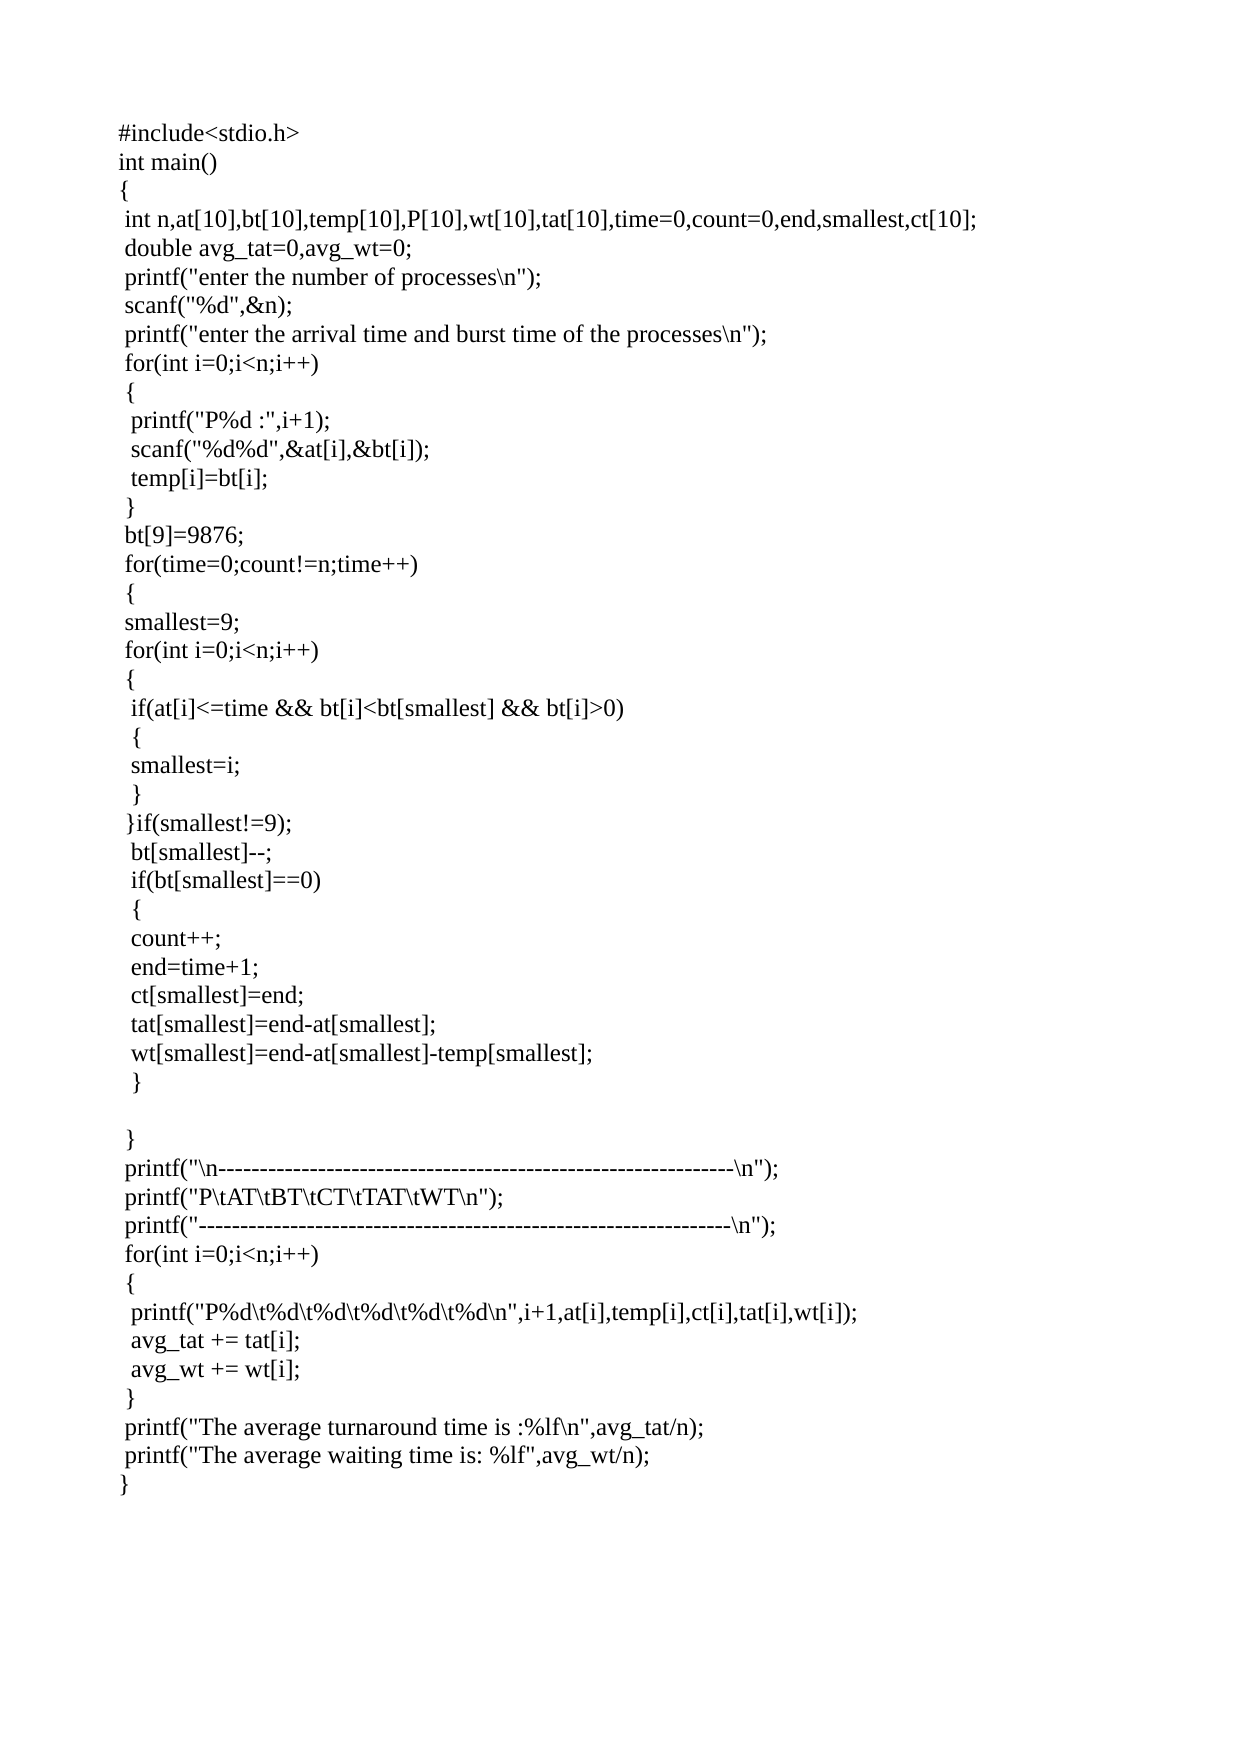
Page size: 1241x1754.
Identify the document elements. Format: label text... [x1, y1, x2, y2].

text double avg_tat=0,avg_wt=0; [118, 233, 1122, 262]
text avg_tat += tat[i]; [118, 1326, 1122, 1354]
text tat[smallest]=end-at[smallest]; [118, 1009, 1122, 1038]
text } [118, 492, 1122, 521]
text { [118, 1268, 1122, 1297]
text #include<stdio.h> [118, 118, 1122, 147]
text for(int i=0;i<n;i++) [118, 636, 1122, 664]
text }if(smallest!=9); [118, 808, 1122, 837]
text end=time+1; [118, 952, 1122, 981]
text avg_wt += wt[i]; [118, 1354, 1122, 1383]
text { [118, 176, 1122, 204]
text smallest=9; [118, 607, 1122, 636]
text if(at[i]<=time && bt[i]<bt[smallest] && bt[i]>0) [118, 693, 1122, 722]
text int n,at[10],bt[10],temp[10],P[10],wt[10],tat[10],time=0,count=0,end,smallest,ct[10]; [118, 204, 1122, 233]
text printf("P%d\t%d\t%d\t%d\t%d\t%d\n",i+1,at[i],temp[i],ct[i],tat[i],wt[i]); [118, 1297, 1122, 1326]
text printf("\n--------------------------------------------------------------\n"); [118, 1153, 1122, 1182]
text } [118, 1383, 1122, 1412]
text if(bt[smallest]==0) [118, 866, 1122, 894]
text printf("P\tAT\tBT\tCT\tTAT\tWT\n"); [118, 1182, 1122, 1211]
text bt[smallest]--; [118, 837, 1122, 866]
text count++; [118, 923, 1122, 952]
text scanf("%d",&n); [118, 291, 1122, 319]
text printf("The average waiting time is: %lf",avg_wt/n); [118, 1441, 1122, 1469]
text { [118, 664, 1122, 693]
text for(int i=0;i<n;i++) [118, 348, 1122, 377]
text } [118, 779, 1122, 808]
text } [118, 1124, 1122, 1153]
text { [118, 578, 1122, 607]
text printf("The average turnaround time is :%lf\n",avg_tat/n); [118, 1412, 1122, 1441]
text printf("----------------------------------------------------------------\n"); [118, 1211, 1122, 1239]
text smallest=i; [118, 751, 1122, 779]
text ct[smallest]=end; [118, 981, 1122, 1009]
text wt[smallest]=end-at[smallest]-temp[smallest]; [118, 1038, 1122, 1067]
text printf("enter the number of processes\n"); [118, 262, 1122, 291]
text } [118, 1067, 1122, 1096]
text printf("P%d :",i+1); [118, 406, 1122, 434]
text scanf("%d%d",&at[i],&bt[i]); [118, 434, 1122, 463]
text for(int i=0;i<n;i++) [118, 1239, 1122, 1268]
text bt[9]=9876; [118, 521, 1122, 549]
text } [118, 1469, 1122, 1498]
text int main() [118, 147, 1122, 176]
text for(time=0;count!=n;time++) [118, 549, 1122, 578]
text printf("enter the arrival time and burst time of the processes\n"); [118, 319, 1122, 348]
text { [118, 894, 1122, 923]
text temp[i]=bt[i]; [118, 463, 1122, 492]
text { [118, 377, 1122, 406]
text { [118, 722, 1122, 751]
